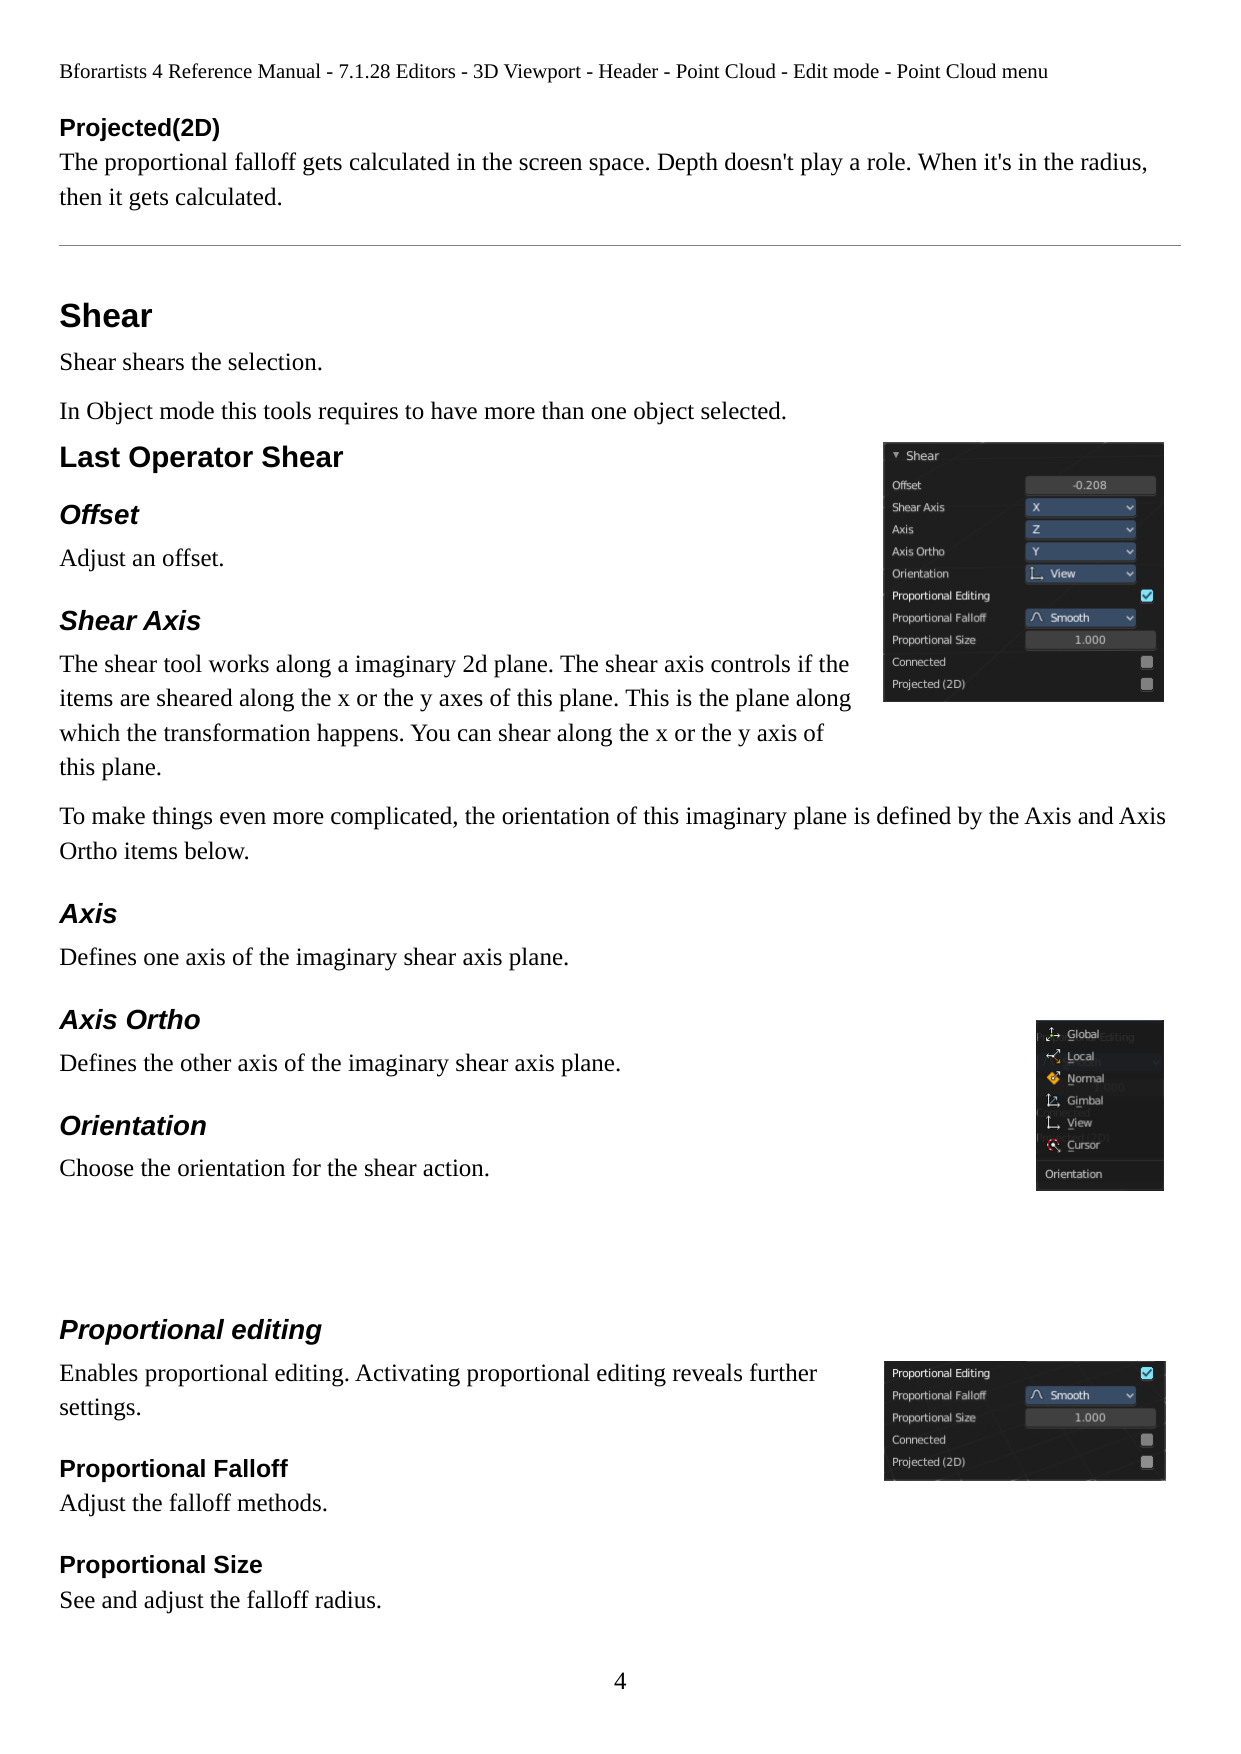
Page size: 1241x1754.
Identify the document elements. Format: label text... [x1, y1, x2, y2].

text In Object mode this tools requires to have more than one object selected. [59, 396, 1181, 425]
subtitle [1164, 498, 1181, 530]
text Defines the other axis of the imaginary shear axis plane. [59, 1048, 1036, 1076]
text Choose the orientation for the shear action. [59, 1153, 1036, 1182]
picture [883, 442, 1164, 702]
subtitle Axis [59, 897, 1181, 929]
subtitle Last Operator Shear [59, 439, 1181, 473]
text The proportional falloff gets calculated in the screen space. Depth doesn't play a role. When it's in the radius, then it gets calculated. [59, 147, 1181, 211]
subtitle Axis Ortho [59, 1003, 1181, 1035]
subtitle Shear [59, 296, 1181, 334]
subtitle Projected(2D) [59, 113, 1181, 141]
text Defines one axis of the imaginary shear axis plane. [59, 942, 1181, 970]
subtitle Proportional editing [59, 1313, 1181, 1345]
subtitle Proportional Size [59, 1550, 1181, 1578]
text Adjust the falloff methods. [59, 1488, 1181, 1517]
text [1164, 543, 1181, 572]
subtitle Proportional Falloff [59, 1454, 1181, 1482]
subtitle [1164, 1109, 1181, 1141]
text Shear shears the selection. [59, 347, 1181, 376]
picture [1036, 1020, 1164, 1191]
subtitle Orientation [59, 1109, 1036, 1141]
subtitle [1164, 604, 1181, 636]
text The shear tool works along a imaginary 2d plane. The shear axis controls if the items are sheared along the x or the y axes of this plane. This is the plane along which the transformation happens. You can shear along the x or the y axis of this plane. [59, 649, 1181, 781]
text To make things even more complicated, the orientation of this imaginary plane is defined by the Axis and Axis Ortho items below. [59, 801, 1181, 864]
text Adjust an offset. [59, 543, 883, 572]
subtitle Shear Axis [59, 604, 883, 636]
subtitle Offset [59, 498, 883, 530]
text Enables proportional editing. Activating proportional editing reveals further settings. [59, 1358, 1181, 1421]
text See and adjust the falloff radius. [59, 1585, 1181, 1613]
picture [884, 1361, 1166, 1481]
